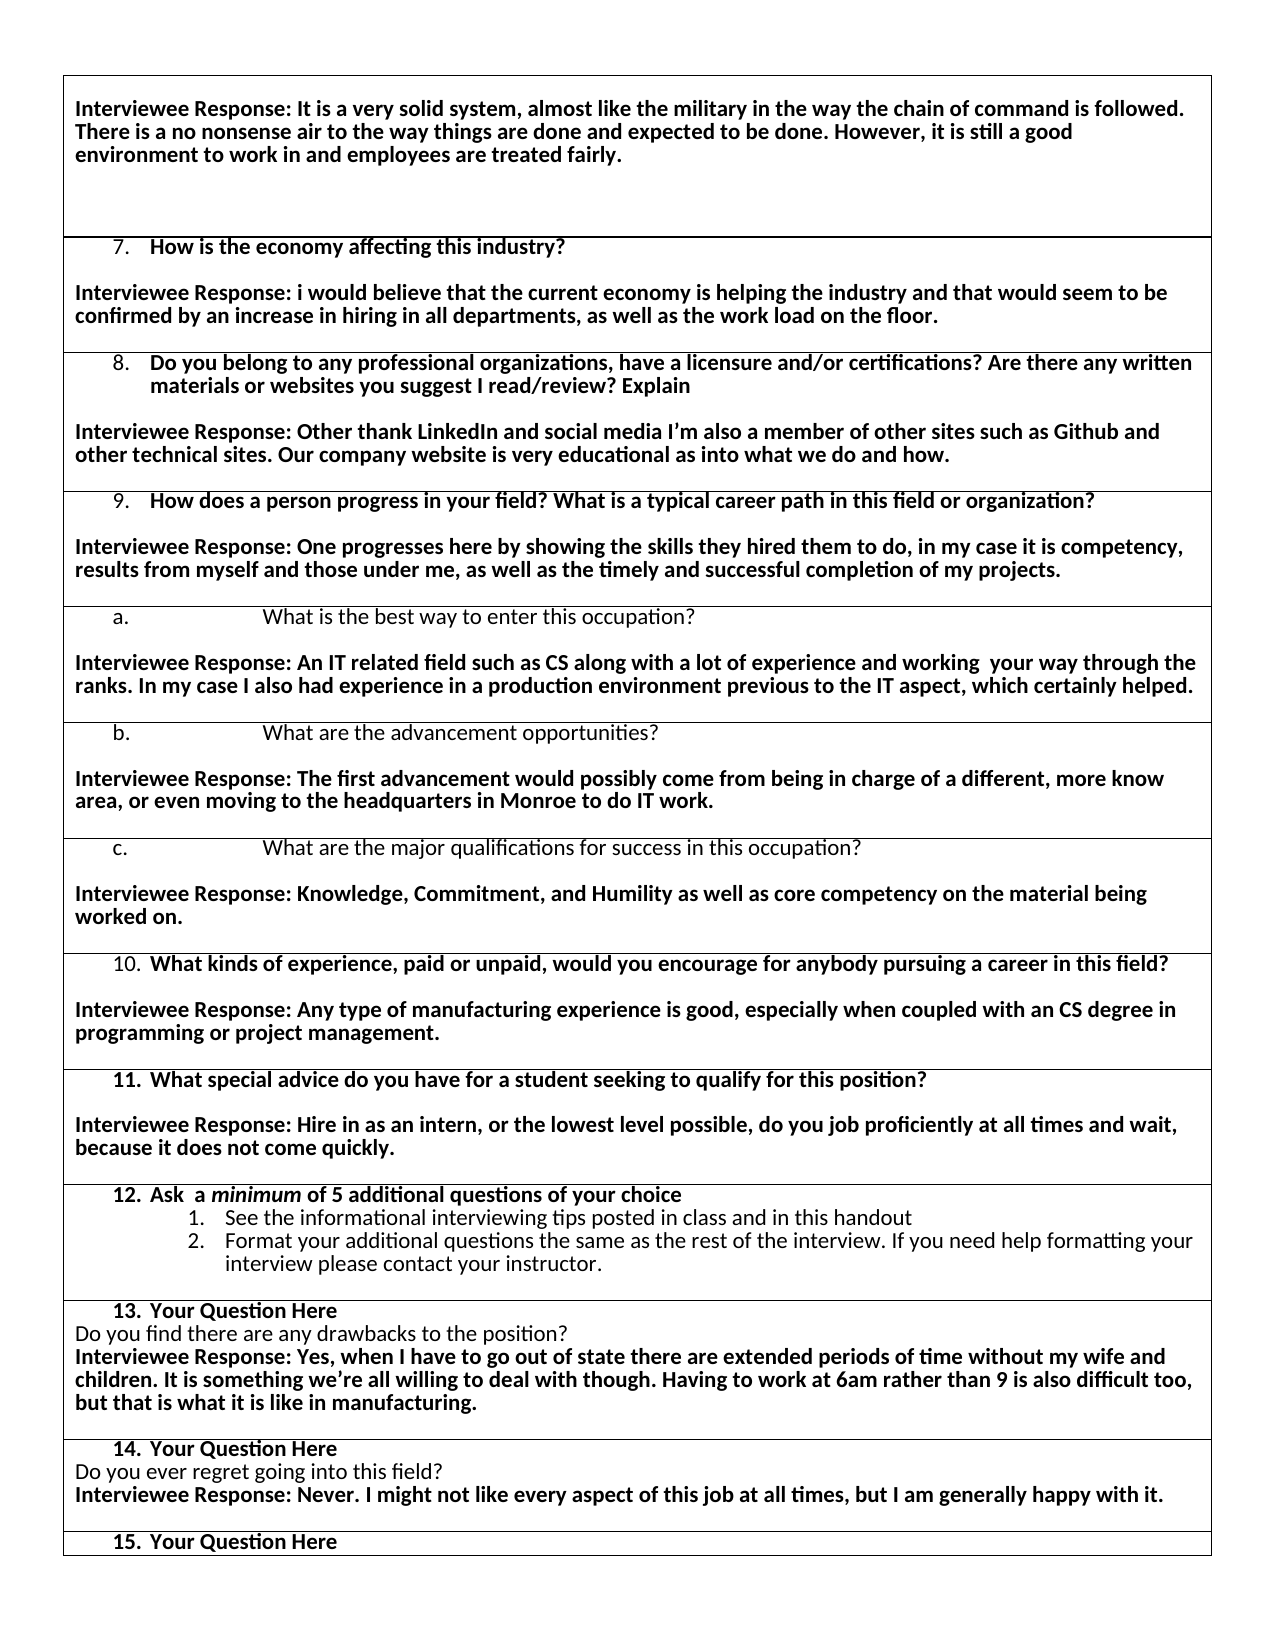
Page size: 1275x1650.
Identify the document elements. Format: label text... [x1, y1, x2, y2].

table_cell What are the major qualifications for success in this occupation? Interviewee Response: Knowledge, Commitment, and Humility as well as core competency on the material being worked on. [64, 839, 1211, 953]
table_cell Interviewee Response: It is a very solid system, almost like the military in the way the chain of command is followed. There is a no nonsense air to the way things are done and expected to be done. However, it is still a good environment to work in and employees are treated fairly. [64, 76, 1211, 236]
table_cell Ask a minimum of 5 additional questions of your choice See the informational interviewing tips posted in class and in this handout Format your additional questions the same as the rest of the interview. If you need help formatting your interview please contact your instructor. [64, 1185, 1211, 1300]
table_cell How is the economy affecting this industry? Interviewee Response: i would believe that the current economy is helping the industry and that would seem to be confirmed by an increase in hiring in all departments, as well as the work load on the floor. [64, 238, 1211, 352]
table_cell What special advice do you have for a student seeking to qualify for this position? Interviewee Response: Hire in as an intern, or the lowest level possible, do you job proficiently at all times and wait, because it does not come quickly. [64, 1070, 1211, 1184]
table_cell Your Question Here Do you ever regret going into this field? Interviewee Response: Never. I might not like every aspect of this job at all times, but I am generally happy with it. [64, 1440, 1211, 1531]
table_cell What kinds of experience, paid or unpaid, would you encourage for anybody pursuing a career in this field? Interviewee Response: Any type of manufacturing experience is good, especially when coupled with an CS degree in programming or project management. [64, 954, 1211, 1069]
table_cell What is the best way to enter this occupation? Interviewee Response: An IT related field such as CS along with a lot of experience and working your way through the ranks. In my case I also had experience in a production environment previous to the IT aspect, which certainly helped. [64, 607, 1211, 722]
table_cell What are the advancement opportunities? Interviewee Response: The first advancement would possibly come from being in charge of a different, more know area, or even moving to the headquarters in Monroe to do IT work. [64, 723, 1211, 837]
table_cell Your Question Here Do you find there are any drawbacks to the position? Interviewee Response: Yes, when I have to go out of state there are extended periods of time without my wife and children. It is something we’re all willing to deal with though. Having to work at 6am rather than 9 is also difficult too, but that is what it is like in manufacturing. [64, 1301, 1211, 1438]
table_cell Your Question Here [64, 1532, 1211, 1555]
table_cell How does a person progress in your field? What is a typical career path in this field or organization? Interviewee Response: One progresses here by showing the skills they hired them to do, in my case it is competency, results from myself and those under me, as well as the timely and successful completion of my projects. [64, 492, 1211, 606]
table_cell Do you belong to any professional organizations, have a licensure and/or certifications? Are there any written materials or websites you suggest I read/review? Explain Interviewee Response: Other thank LinkedIn and social media I’m also a member of other sites such as Github and other technical sites. Our company website is very educational as into what we do and how. [64, 353, 1211, 491]
